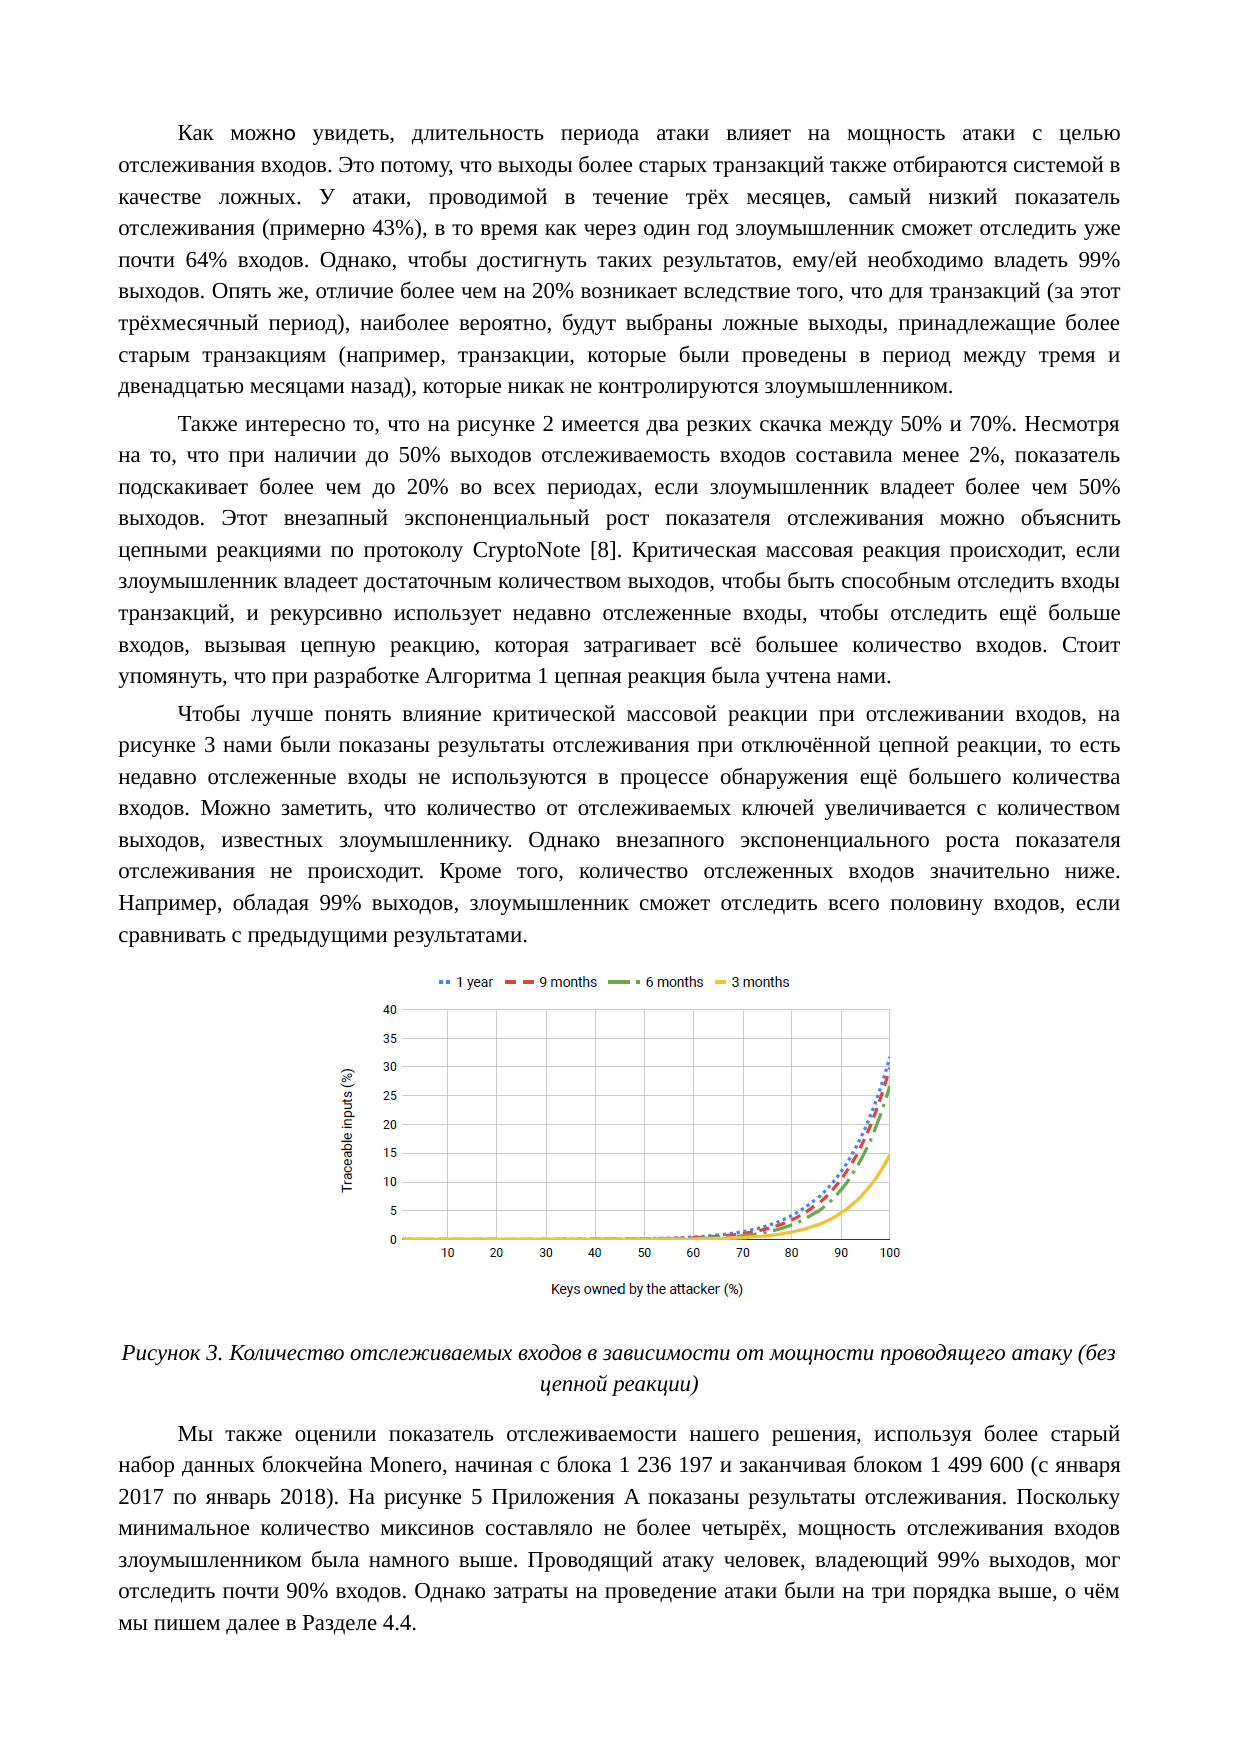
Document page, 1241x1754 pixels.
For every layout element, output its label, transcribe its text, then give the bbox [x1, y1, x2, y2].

picture [325, 970, 916, 1304]
text Также интересно то, что на рисунке 2 имеется два резких скачка между 50% и 70%. Несмотря на то, что при наличии до 50% выходов отслеживаемость входов составила менее 2%, показатель подскакивает более чем до 20% во всех периодах, если злоумышленник владеет более чем 50% выходов. Этот внезапный экспоненциальный рост показателя отслеживания можно объяснить цепными реакциями по протоколу CryptoNote [8]. Критическая массовая реакция происходит, если злоумышленник владеет достаточным количеством выходов, чтобы быть способным отследить входы транзакций, и рекурсивно использует недавно отслеженные входы, чтобы отследить ещё больше входов, вызывая цепную реакцию, которая затрагивает всё большее количество входов. Стоит упомянуть, что при разработке Алгоритма 1 цепная реакция была учтена нами. [118, 410, 1122, 689]
text Как можно увидеть, длительность периода атаки влияет на мощность атаки с целью отслеживания входов. Это потому, что выходы более старых транзакций также отбираются системой в качестве ложных. У атаки, проводимой в течение трёх месяцев, самый низкий показатель отслеживания (примерно 43%), в то время как через один год злоумышленник сможет отследить уже почти 64% входов. Однако, чтобы достигнуть таких результатов, ему/ей необходимо владеть 99% выходов. Опять же, отличие более чем на 20% возникает вследствие того, что для транзакций (за этот трёхмесячный период), наиболее вероятно, будут выбраны ложные выходы, принадлежащие более старым транзакциям (например, транзакции, которые были проведены в период между тремя и двенадцатью месяцами назад), которые никак не контролируются злоумышленником. [118, 118, 1122, 399]
text Чтобы лучше понять влияние критической массовой реакции при отслеживании входов, на рисунке 3 нами были показаны результаты отслеживания при отключённой цепной реакции, то есть недавно отслеженные входы не используются в процессе обнаружения ещё большего количества входов. Можно заметить, что количество от отслеживаемых ключей увеличивается с количеством выходов, известных злоумышленнику. Однако внезапного экспоненциального роста показателя отслеживания не происходит. Кроме того, количество отслеженных входов значительно ниже. Например, обладая 99% выходов, злоумышленник сможет отследить всего половину входов, если сравнивать с предыдущими результатами. [118, 700, 1122, 947]
text Мы также оценили показатель отслеживаемости нашего решения, используя более старый набор данных блокчейна Monero, начиная с блока 1 236 197 и заканчивая блоком 1 499 600 (с января 2017 по январь 2018). На рисунке 5 Приложения A показаны результаты отслеживания. Поскольку минимальное количество миксинов составляло не более четырёх, мощность отслеживания входов злоумышленником была намного выше. Проводящий атаку человек, владеющий 99% выходов, мог отследить почти 90% входов. Однако затраты на проведение атаки были на три порядка выше, о чём мы пишем далее в Разделе 4.4. [118, 1420, 1122, 1635]
text Рисунок 3. Количество отслеживаемых входов в зависимости от мощности проводящего атаку (без цепной реакции) [118, 1339, 1122, 1397]
